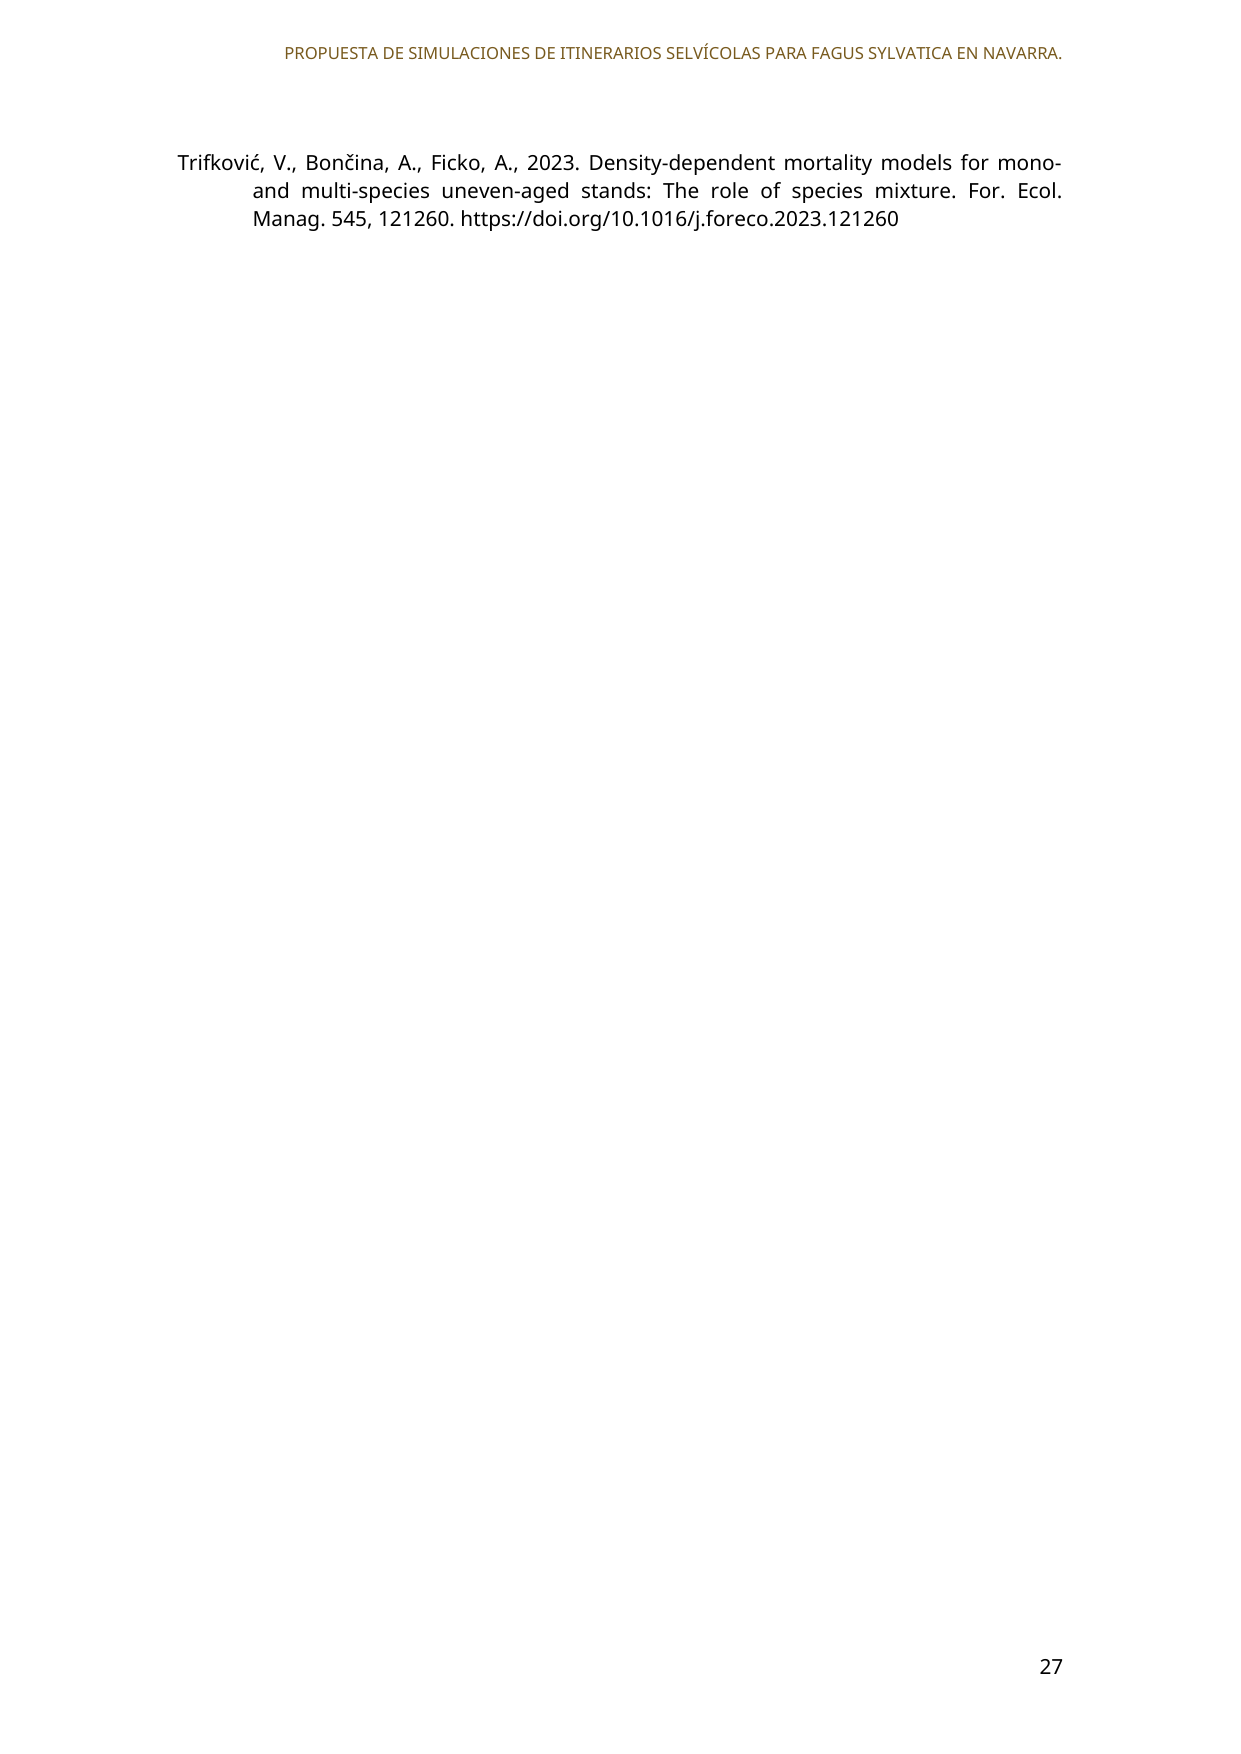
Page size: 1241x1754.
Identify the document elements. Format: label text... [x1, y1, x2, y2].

text Trifković, V., Bončina, A., Ficko, A., 2023. Density-dependent mortality models for mono- and multi-species uneven-aged stands: The role of species mixture. For. Ecol. Manag. 545, 121260. https://doi.org/10.1016/j.foreco.2023.121260 [177, 148, 1063, 233]
